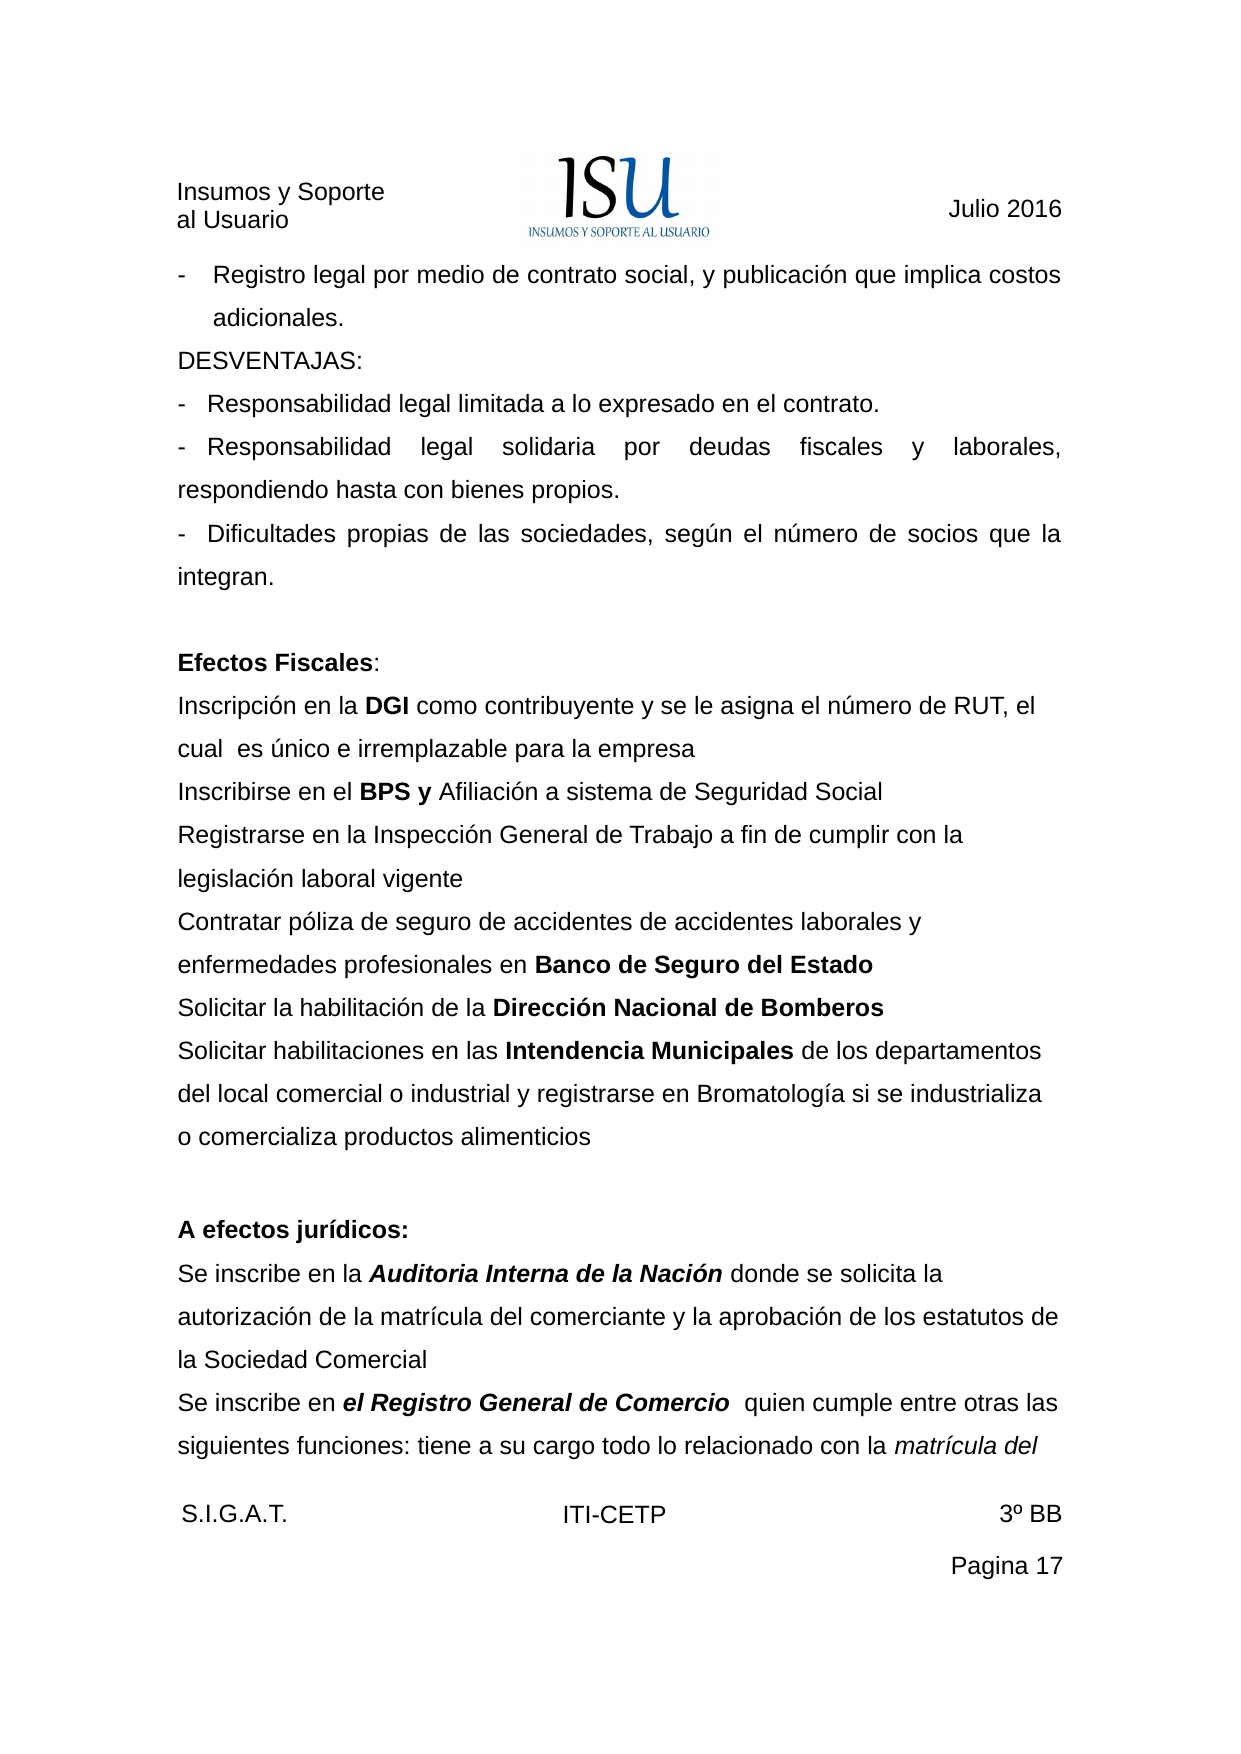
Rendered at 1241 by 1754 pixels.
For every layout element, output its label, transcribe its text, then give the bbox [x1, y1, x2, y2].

text DESVENTAJAS: [177, 346, 1063, 375]
list Responsabilidad legal solidaria por deudas fiscales y laborales, respondiendo hasta con bienes propios. [177, 432, 1063, 504]
list Responsabilidad legal limitada a lo expresado en el contrato. [177, 389, 1063, 418]
text Contratar póliza de seguro de accidentes de accidentes laborales y enfermedades profesionales en Banco de Seguro del Estado [177, 907, 1063, 978]
text Se inscribe en la Auditoria Interna de la Nación donde se solicita la autorización de la matrícula del comerciante y la aprobación de los estatutos de la Sociedad Comercial [177, 1258, 1063, 1373]
subtitle A efectos jurídicos: [177, 1215, 1063, 1244]
text Registrarse en la Inspección General de Trabajo a fin de cumplir con la legislación laboral vigente [177, 820, 1063, 892]
text Inscribirse en el BPS y Afiliación a sistema de Seguridad Social [177, 777, 1063, 806]
text Solicitar la habilitación de la Dirección Nacional de Bomberos [177, 993, 1063, 1022]
list Dificultades propias de las sociedades, según el número de socios que la integran. [177, 518, 1063, 590]
text Efectos Fiscales: [177, 648, 1063, 677]
text Solicitar habilitaciones en las Intendencia Municipales de los departamentos del local comercial o industrial y registrarse en Bromatología si se industrializa o comercializa productos alimenticios [177, 1036, 1063, 1151]
list Registro legal por medio de contrato social, y publicación que implica costos adicionales. [177, 260, 1063, 332]
text Inscripción en la DGI como contribuyente y se le asigna el número de RUT, el cual es único e irremplazable para la empresa [177, 691, 1063, 763]
text Se inscribe en el Registro General de Comercio quien cumple entre otras las siguientes funciones: tiene a su cargo todo lo relacionado con la matrícula del [177, 1388, 1063, 1460]
